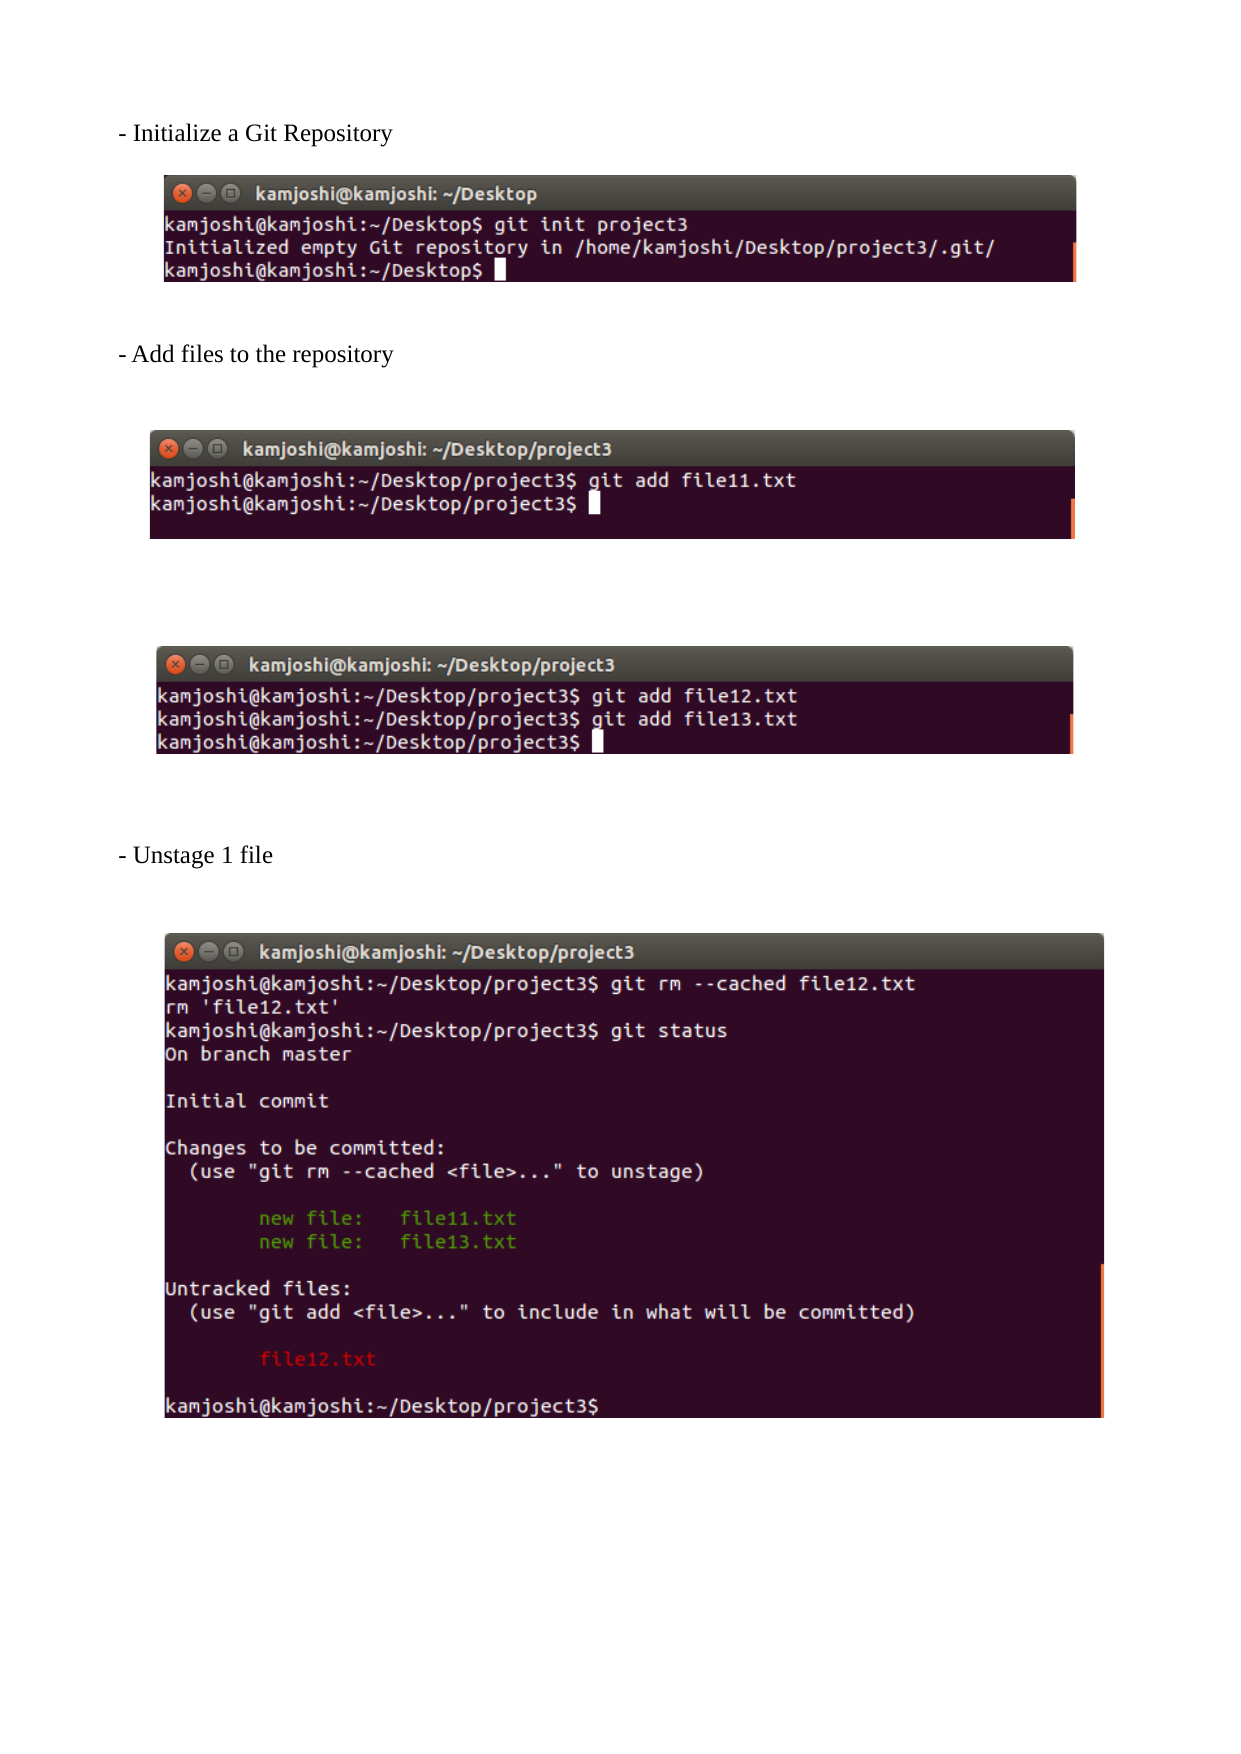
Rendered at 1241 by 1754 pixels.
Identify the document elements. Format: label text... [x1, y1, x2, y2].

text - Add files to the repository [118, 339, 1122, 368]
text - Initialize a Git Repository [118, 118, 1122, 147]
picture [164, 933, 1105, 1418]
text - Unstage 1 file [118, 840, 1122, 868]
picture [156, 646, 1074, 754]
picture [149, 430, 1075, 539]
picture [163, 175, 1077, 282]
